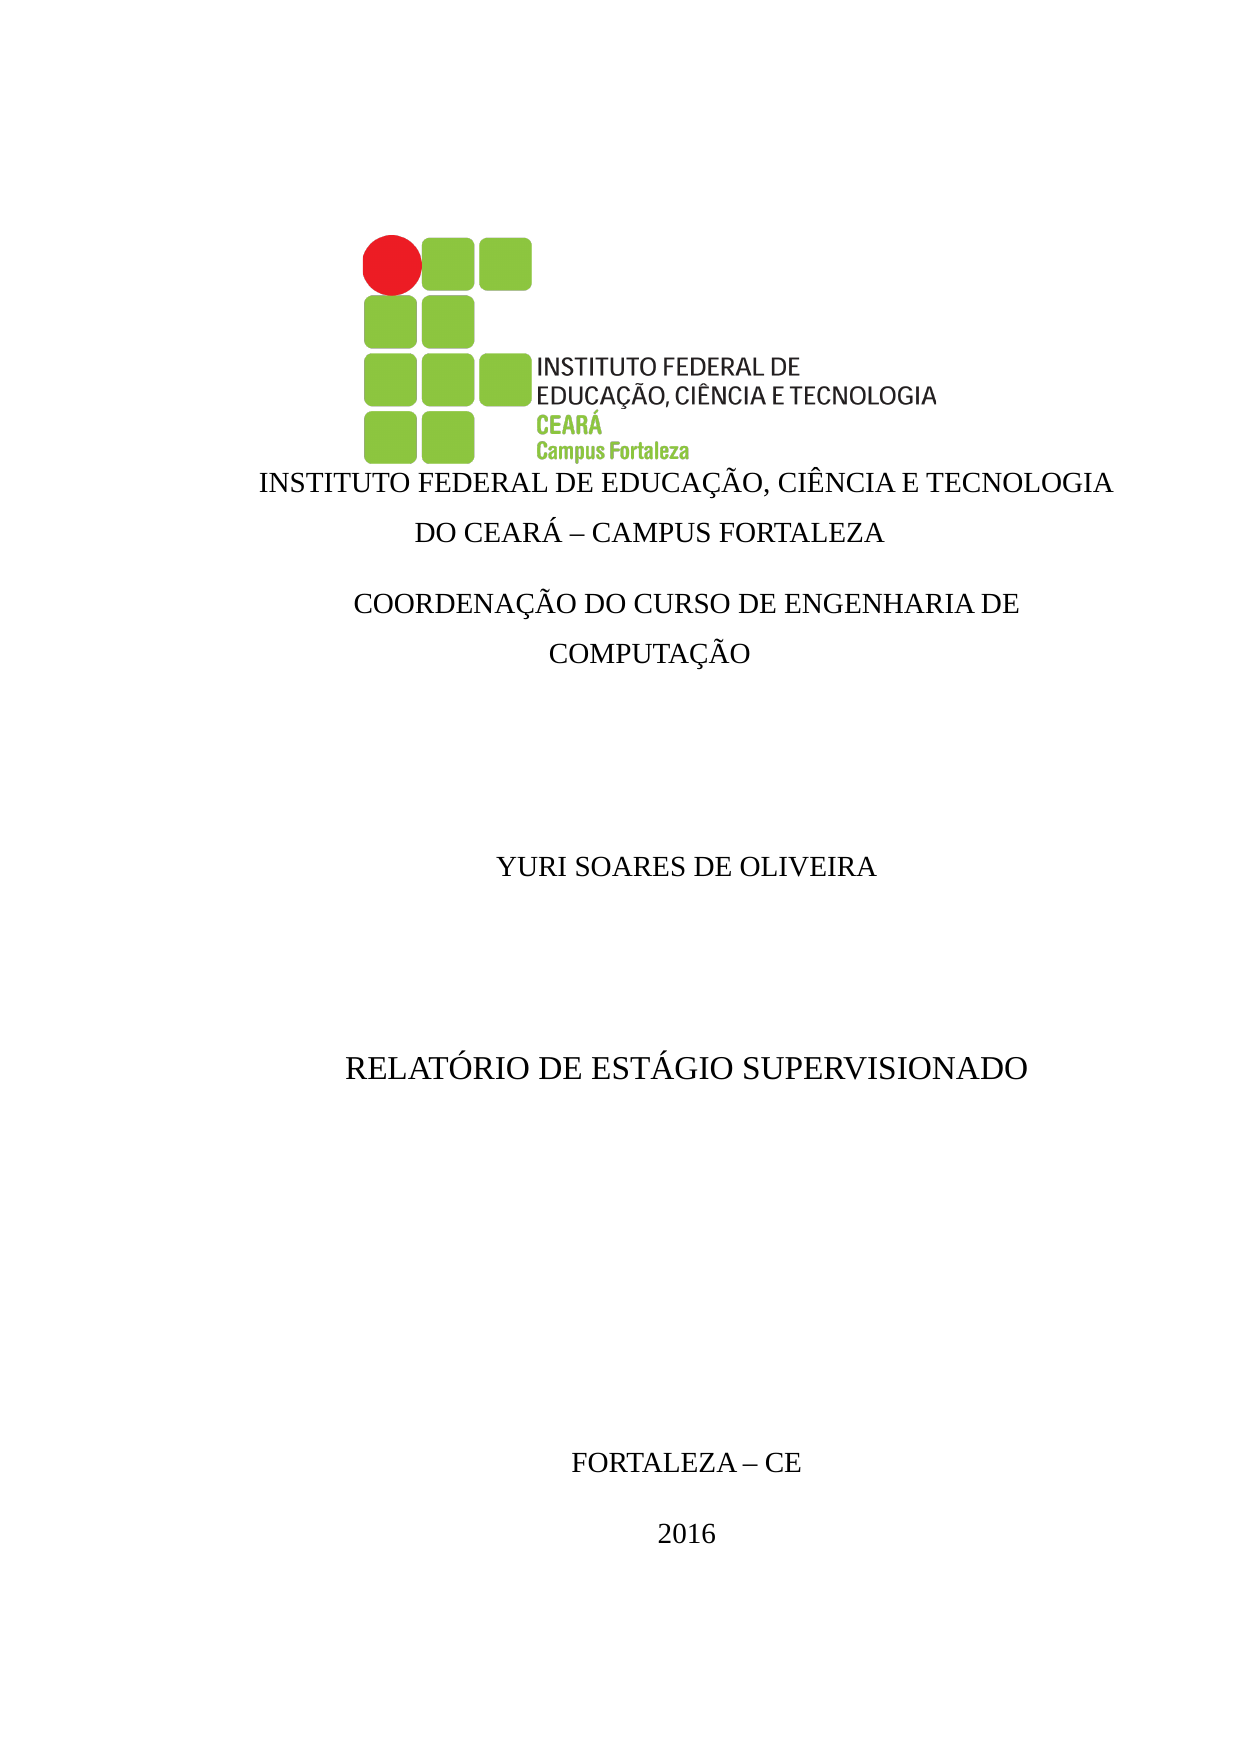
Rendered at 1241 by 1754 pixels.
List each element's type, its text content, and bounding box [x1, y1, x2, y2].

text COORDENAÇÃO DO CURSO DE ENGENHARIA DE COMPUTAÇÃO [177, 586, 1122, 670]
text RELATÓRIO DE ESTÁGIO SUPERVISIONADO [177, 1048, 1122, 1086]
text INSTITUTO FEDERAL DE EDUCAÇÃO, CIÊNCIA E TECNOLOGIA DO CEARÁ – CAMPUS FORTALEZA [177, 465, 1122, 549]
text YURI SOARES DE OLIVEIRA [177, 849, 1122, 883]
text 2016 [177, 1516, 1122, 1549]
picture [362, 235, 937, 466]
text FORTALEZA – CE [177, 1445, 1122, 1478]
